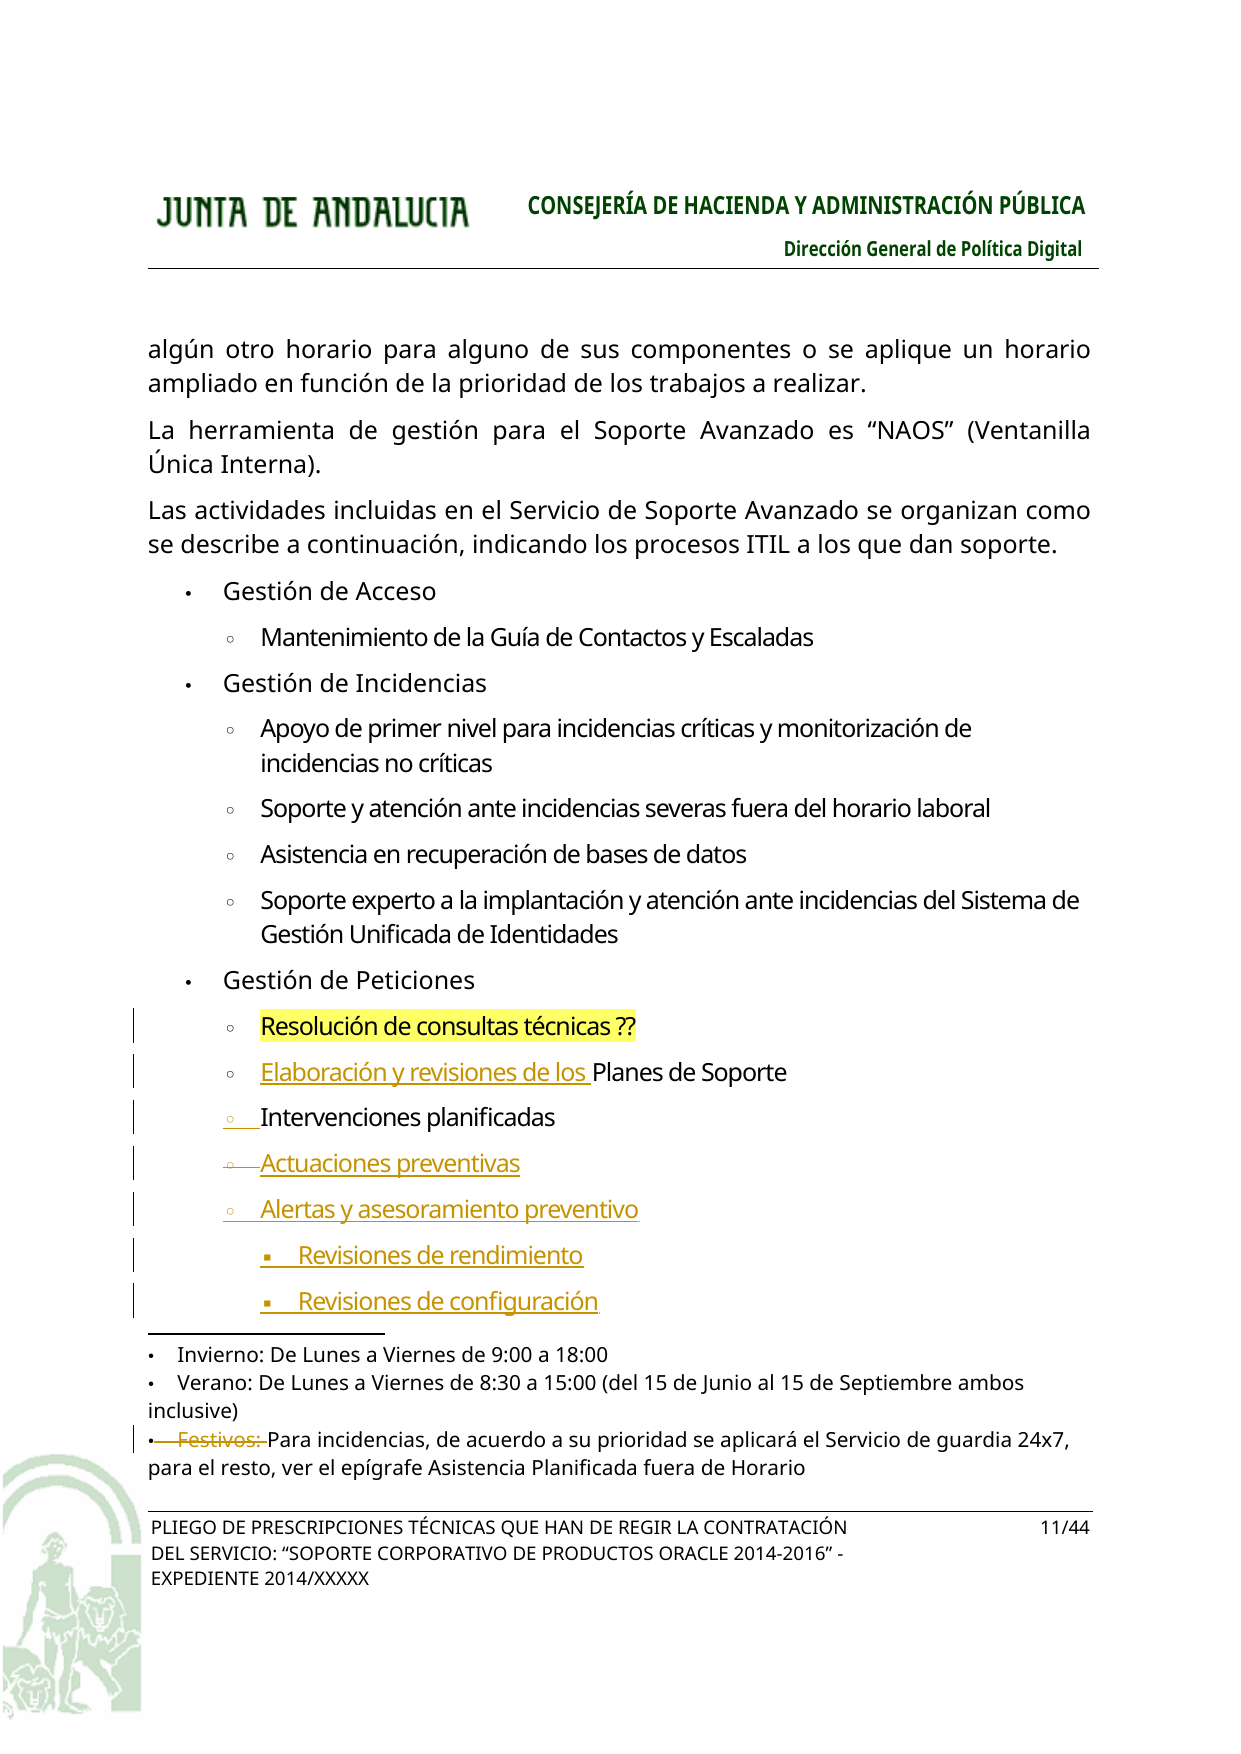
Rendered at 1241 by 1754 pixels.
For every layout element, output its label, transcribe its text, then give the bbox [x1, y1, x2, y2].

text Las actividades incluidas en el Servicio de Soporte Avanzado se organizan como se describe a continuación, indicando los procesos ITIL a los que dan soporte. [148, 493, 1093, 561]
picture [2, 1454, 144, 1722]
list Soporte experto a la implantación y atención ante incidencias del Sistema de Gestión Unificada de Identidades [223, 883, 1093, 951]
list Asistencia en recuperación de bases de datos [223, 837, 1093, 871]
list Elaboración y revisiones de los Planes de Soporte [223, 1054, 1093, 1088]
list Resolución de consultas técnicas ?? [223, 1008, 1093, 1042]
list Soporte y atención ante incidencias severas fuera del horario laboral [223, 791, 1093, 825]
list Gestión de Incidencias [185, 665, 1093, 699]
text algún otro horario para alguno de sus componentes o se aplique un horario ampliado en función de la prioridad de los trabajos a realizar. [148, 332, 1093, 400]
text La herramienta de gestión para el Soporte Avanzado es “NAOS” (Ventanilla Única Interna). [148, 412, 1093, 481]
list Gestión de Acceso [185, 574, 1093, 608]
list Intervenciones planificadas [223, 1100, 1093, 1134]
list Revisiones de rendimiento [260, 1238, 1093, 1272]
list Invierno: De Lunes a Viernes de 9:00 a 18:00 [148, 1340, 1093, 1368]
picture [156, 197, 471, 229]
list Para incidencias, de acuerdo a su prioridad se aplicará el Servicio de guardia 24x7, para el resto, ver el epígrafe Asistencia Planificada fuera de Horario [148, 1425, 1093, 1482]
list Apoyo de primer nivel para incidencias críticas y monitorización de incidencias no críticas [223, 711, 1093, 779]
list Revisiones de configuración [260, 1283, 1093, 1317]
list Gestión de Peticiones [185, 963, 1093, 997]
list Actuaciones preventivasAlertas y asesoramiento preventivo [223, 1146, 1093, 1180]
list Mantenimiento de la Guía de Contactos y Escaladas [223, 619, 1093, 653]
list Verano: De Lunes a Viernes de 8:30 a 15:00 (del 15 de Junio al 15 de Septiembre ambos inclusive) [148, 1368, 1093, 1425]
